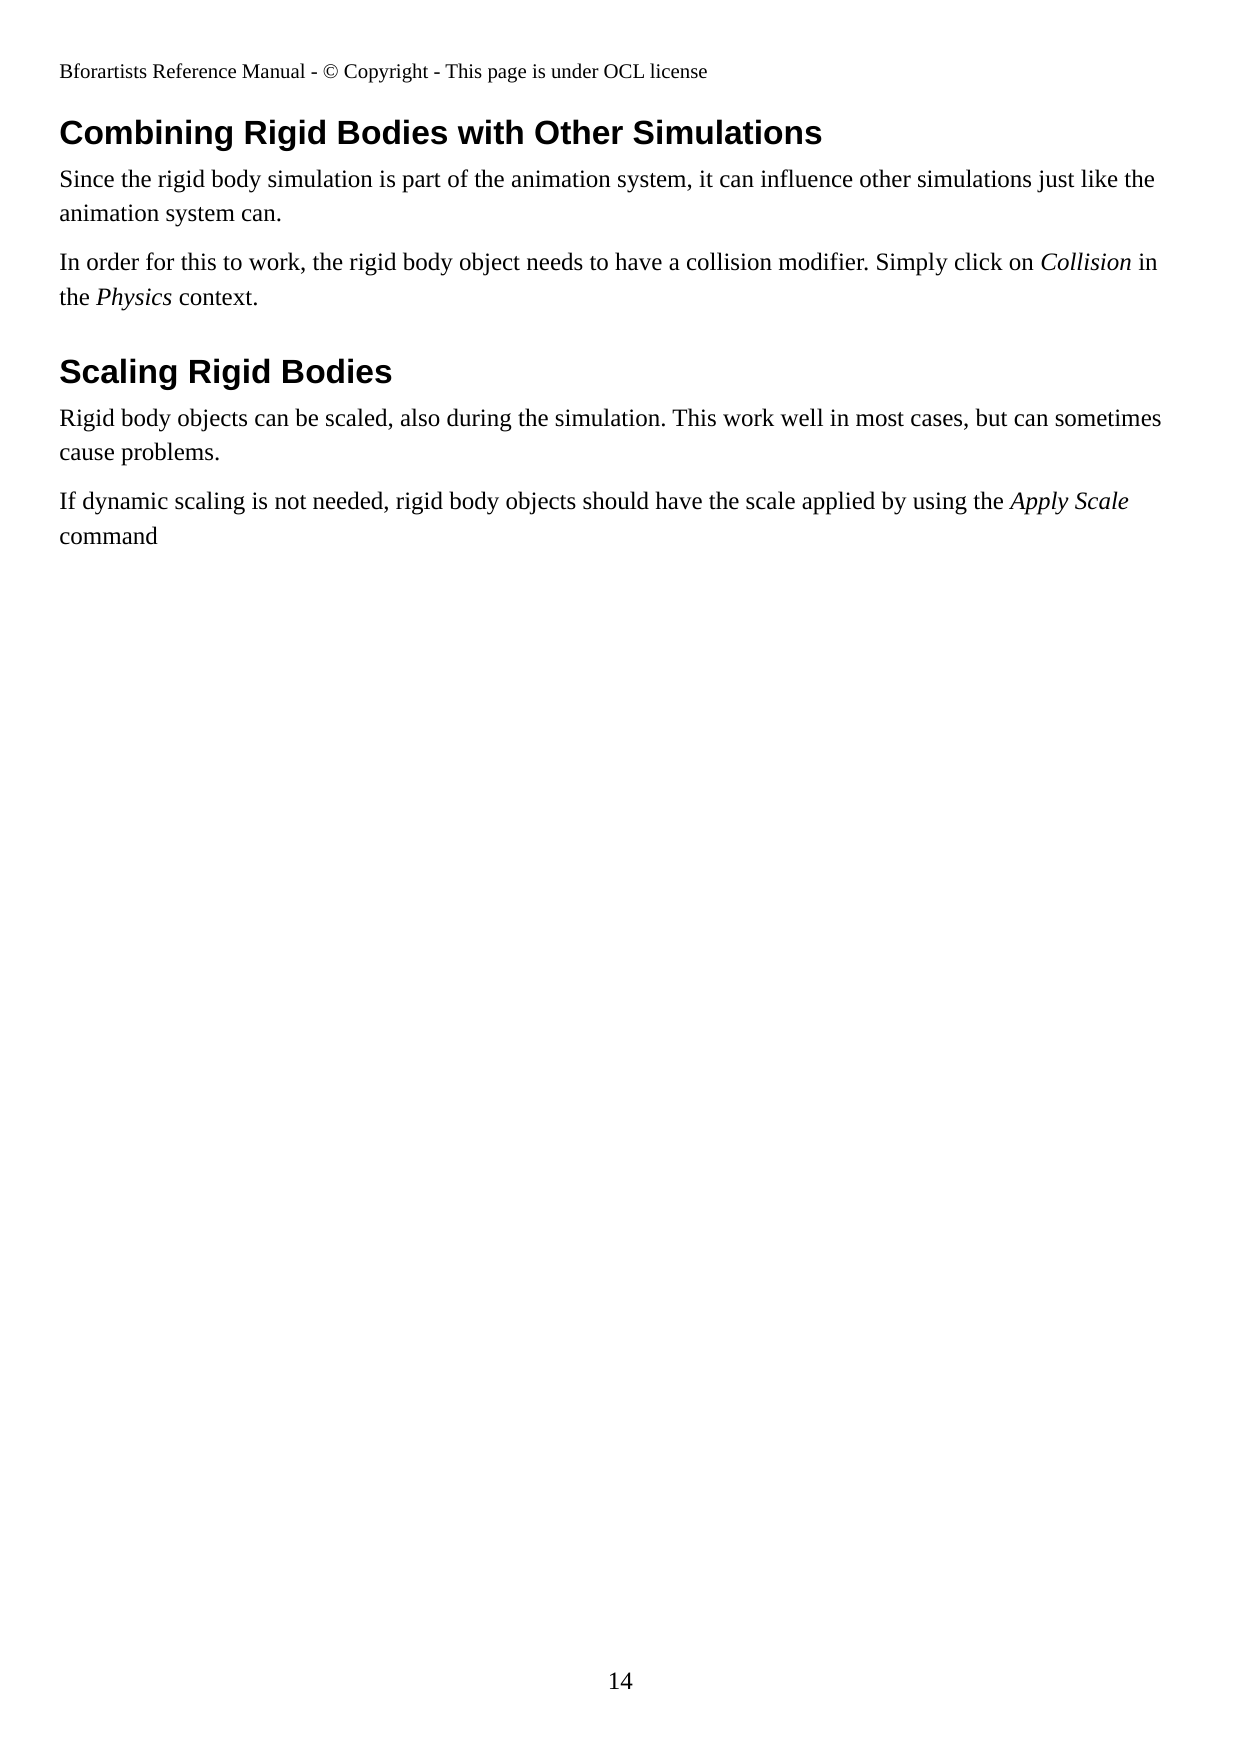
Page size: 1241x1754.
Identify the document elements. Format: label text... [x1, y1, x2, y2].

subtitle Scaling Rigid Bodies [59, 352, 1181, 390]
text In order for this to work, the rigid body object needs to have a collision modifier. Simply click on Collision in the Physics context. [59, 247, 1181, 311]
text Since the rigid body simulation is part of the animation system, it can influence other simulations just like the animation system can. [59, 164, 1181, 227]
subtitle Combining Rigid Bodies with Other Simulations [59, 113, 1181, 151]
text If dynamic scaling is not needed, rigid body objects should have the scale applied by using the Apply Scale command [59, 486, 1181, 549]
text Rigid body objects can be scaled, also during the simulation. This work well in most cases, but can sometimes cause problems. [59, 403, 1181, 466]
